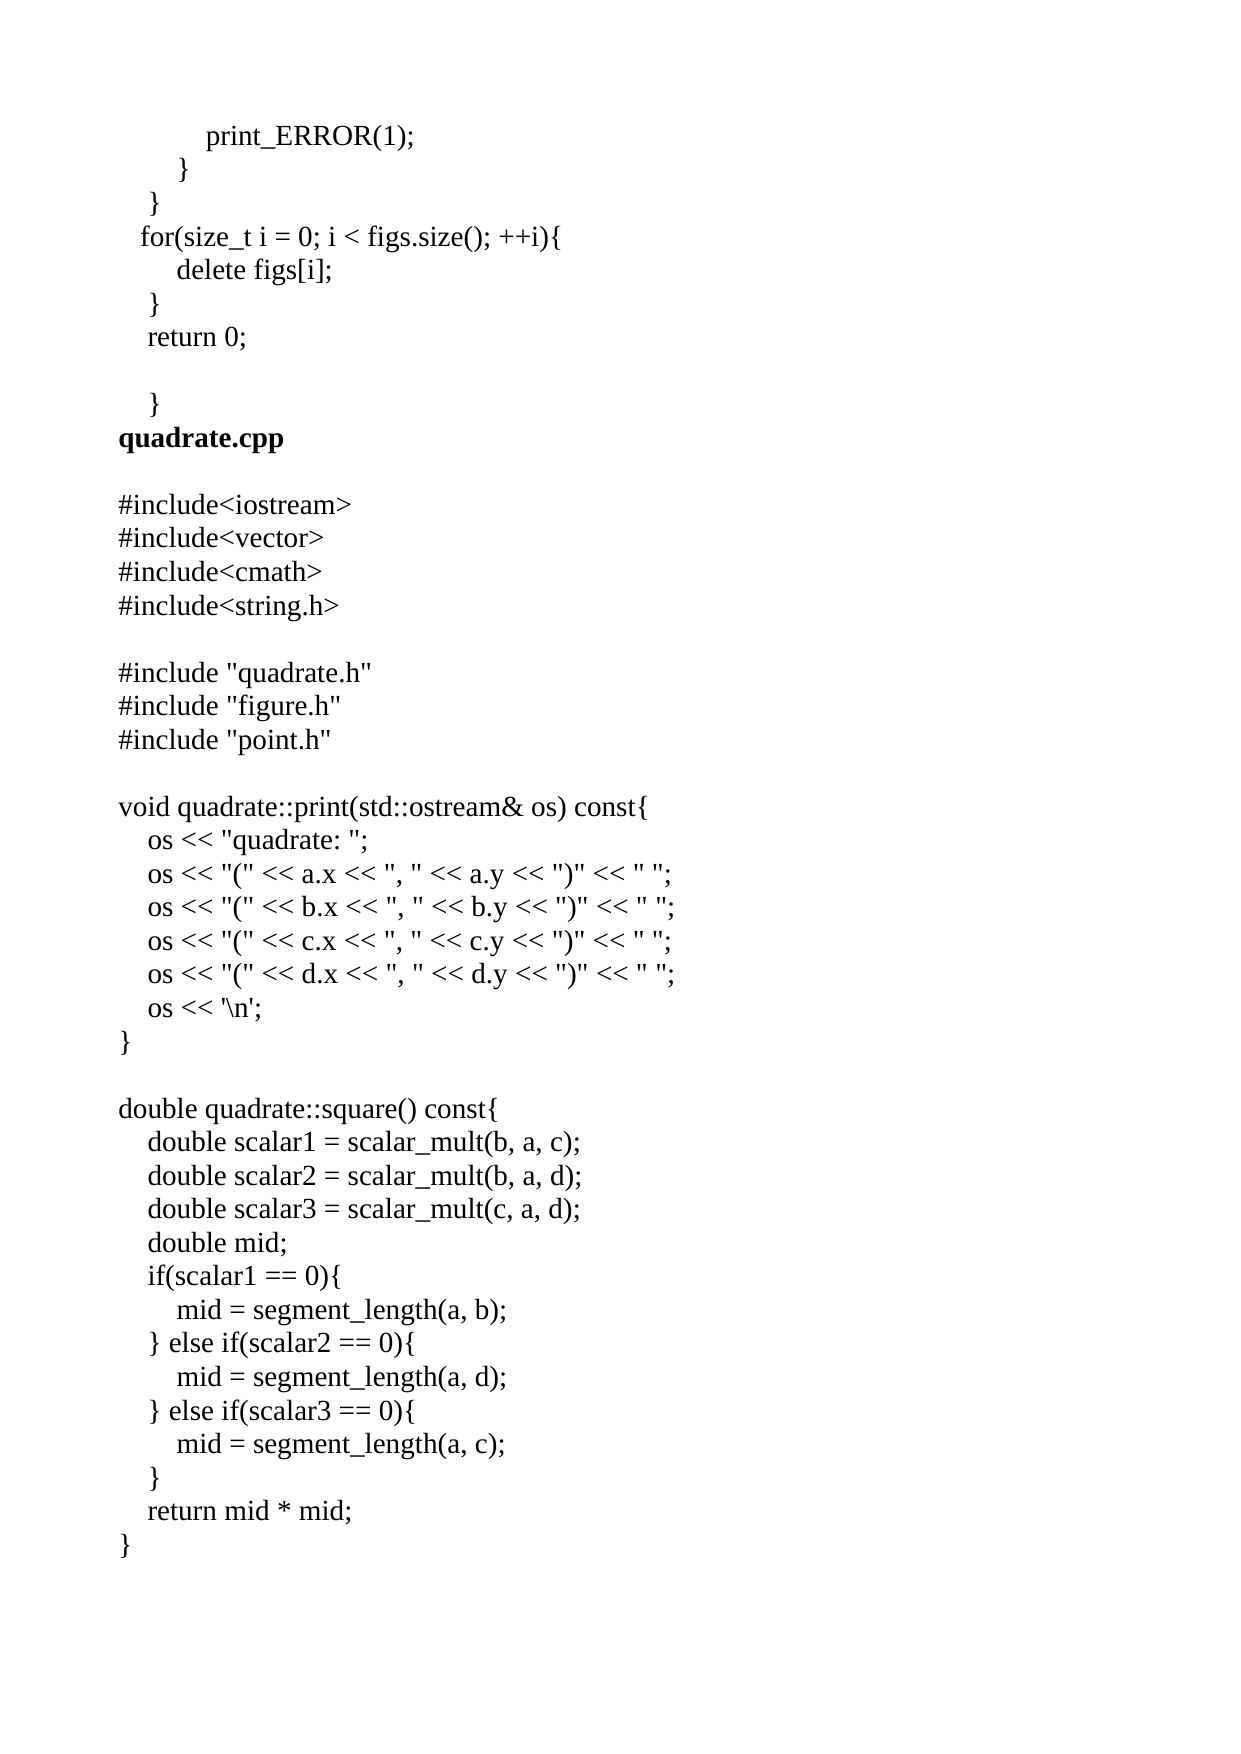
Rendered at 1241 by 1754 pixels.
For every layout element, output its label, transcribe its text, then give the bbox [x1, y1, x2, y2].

text #include<cmath> [118, 554, 1122, 588]
text void quadrate::print(std::ostream& os) const{ [118, 789, 1122, 822]
text #include "figure.h" [118, 688, 1122, 722]
text double mid; [118, 1225, 1122, 1258]
text return 0; [118, 319, 1122, 353]
text mid = segment_length(a, d); [118, 1359, 1122, 1393]
text } [118, 1460, 1122, 1493]
text os << '\n'; [118, 990, 1122, 1024]
text os << "(" << a.x << ", " << a.y << ")" << " "; [118, 856, 1122, 889]
text for(size_t i = 0; i < figs.size(); ++i){ [118, 219, 1122, 252]
text os << "(" << c.x << ", " << c.y << ")" << " "; [118, 923, 1122, 957]
text } [118, 1024, 1122, 1057]
text } [118, 286, 1122, 319]
text double quadrate::square() const{ [118, 1091, 1122, 1124]
text quadrate.cpp [118, 420, 1122, 453]
text mid = segment_length(a, b); [118, 1292, 1122, 1326]
text } else if(scalar2 == 0){ [118, 1326, 1122, 1359]
text os << "(" << b.x << ", " << b.y << ")" << " "; [118, 889, 1122, 923]
text os << "(" << d.x << ", " << d.y << ")" << " "; [118, 957, 1122, 990]
text } else if(scalar3 == 0){ [118, 1393, 1122, 1426]
text os << "quadrate: "; [118, 822, 1122, 856]
text #include<string.h> [118, 588, 1122, 621]
text delete figs[i]; [118, 252, 1122, 286]
text return mid * mid; [118, 1493, 1122, 1527]
text #include "quadrate.h" [118, 655, 1122, 688]
text double scalar1 = scalar_mult(b, a, c); [118, 1124, 1122, 1158]
text double scalar2 = scalar_mult(b, a, d); [118, 1158, 1122, 1191]
text #include<iostream> [118, 487, 1122, 521]
text #include "point.h" [118, 722, 1122, 755]
text print_ERROR(1); [118, 118, 1122, 152]
text } [118, 152, 1122, 185]
text } [118, 386, 1122, 420]
text #include<vector> [118, 521, 1122, 554]
text double scalar3 = scalar_mult(c, a, d); [118, 1191, 1122, 1225]
text mid = segment_length(a, c); [118, 1426, 1122, 1460]
text if(scalar1 == 0){ [118, 1258, 1122, 1292]
text } [118, 1527, 1122, 1560]
text } [118, 185, 1122, 219]
